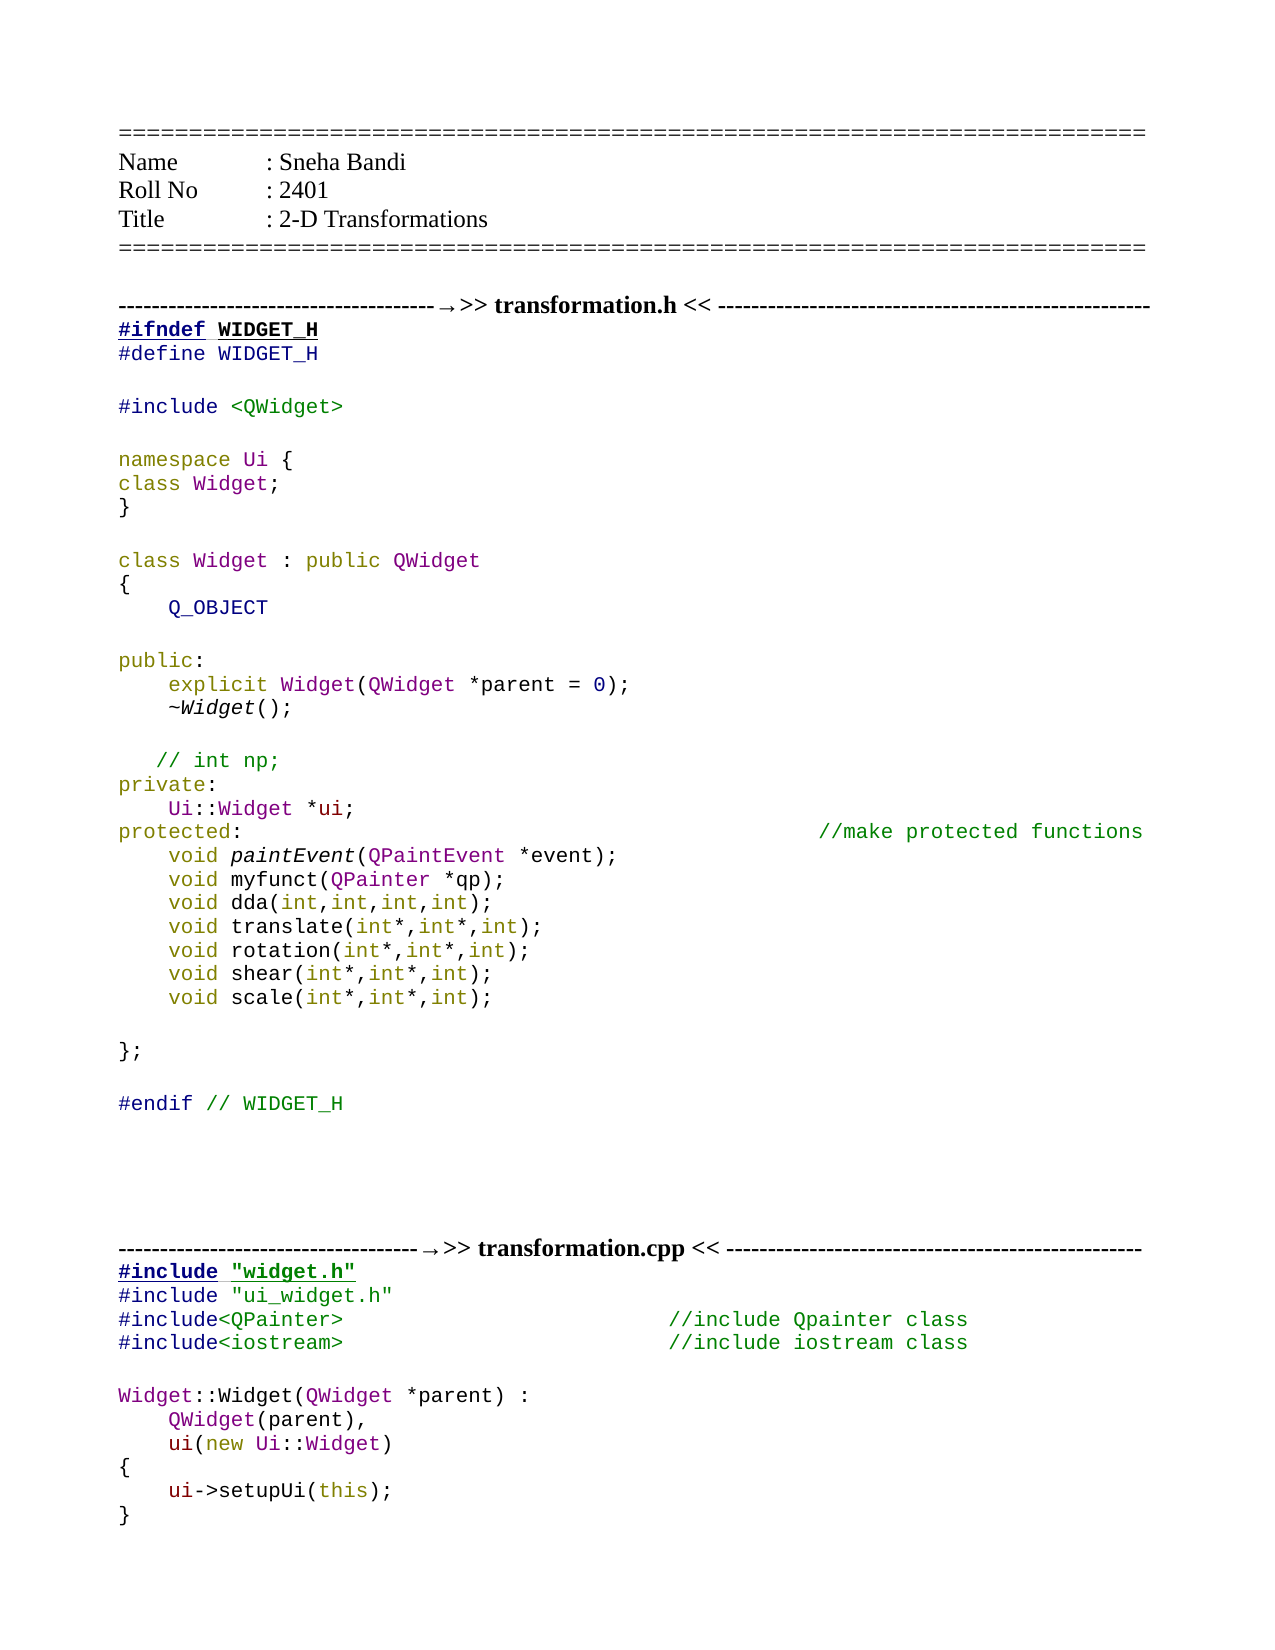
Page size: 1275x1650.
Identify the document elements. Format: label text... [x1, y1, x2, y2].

text void myfunct(QPainter *qp); [118, 869, 1157, 892]
text #include<iostream> //include iostream class [118, 1332, 1157, 1356]
text } [118, 497, 1157, 520]
text ~Widget(); [118, 697, 1157, 721]
text Name : Sneha Bandi [118, 147, 1157, 176]
text #ifndef WIDGET_H [118, 319, 1157, 343]
text void scale(int*,int*,int); [118, 987, 1157, 1011]
text #include<QPainter> //include Qpainter class [118, 1309, 1157, 1332]
text ui(new Ui::Widget) [118, 1433, 1157, 1456]
text }; [118, 1040, 1157, 1064]
text private: [118, 774, 1157, 798]
text void paintEvent(QPaintEvent *event); [118, 845, 1157, 869]
text { [118, 573, 1157, 597]
text ui->setupUi(this); [118, 1480, 1157, 1504]
text ========================================================================= [118, 233, 1157, 262]
text void dda(int,int,int,int); [118, 892, 1157, 916]
text class Widget : public QWidget [118, 550, 1157, 573]
text explicit Widget(QWidget *parent = 0); [118, 674, 1157, 697]
text class Widget; [118, 473, 1157, 497]
text #endif // WIDGET_H [118, 1093, 1157, 1117]
text #include "widget.h" [118, 1261, 1157, 1285]
text ========================================================================= [118, 118, 1157, 147]
text #include <QWidget> [118, 396, 1157, 420]
text QWidget(parent), [118, 1409, 1157, 1433]
text { [118, 1456, 1157, 1480]
text Roll No : 2401 [118, 176, 1157, 204]
text namespace Ui { [118, 449, 1157, 473]
text Ui::Widget *ui; [118, 798, 1157, 821]
text void translate(int*,int*,int); [118, 916, 1157, 940]
text public: [118, 650, 1157, 674]
text // int np; [118, 751, 1157, 774]
text } [118, 1504, 1157, 1527]
text protected: //make protected functions [118, 821, 1157, 845]
text Title : 2-D Transformations [118, 204, 1157, 233]
text Widget::Widget(QWidget *parent) : [118, 1385, 1157, 1409]
text void shear(int*,int*,int); [118, 963, 1157, 987]
text #include "ui_widget.h" [118, 1285, 1157, 1309]
text ------------------------------------→>> transformation.cpp << -------------------------------------------------- [118, 1233, 1157, 1261]
text --------------------------------------→>> transformation.h << ---------------------------------------------------- [118, 291, 1157, 319]
text #define WIDGET_H [118, 343, 1157, 367]
text Q_OBJECT [118, 597, 1157, 621]
text void rotation(int*,int*,int); [118, 940, 1157, 963]
